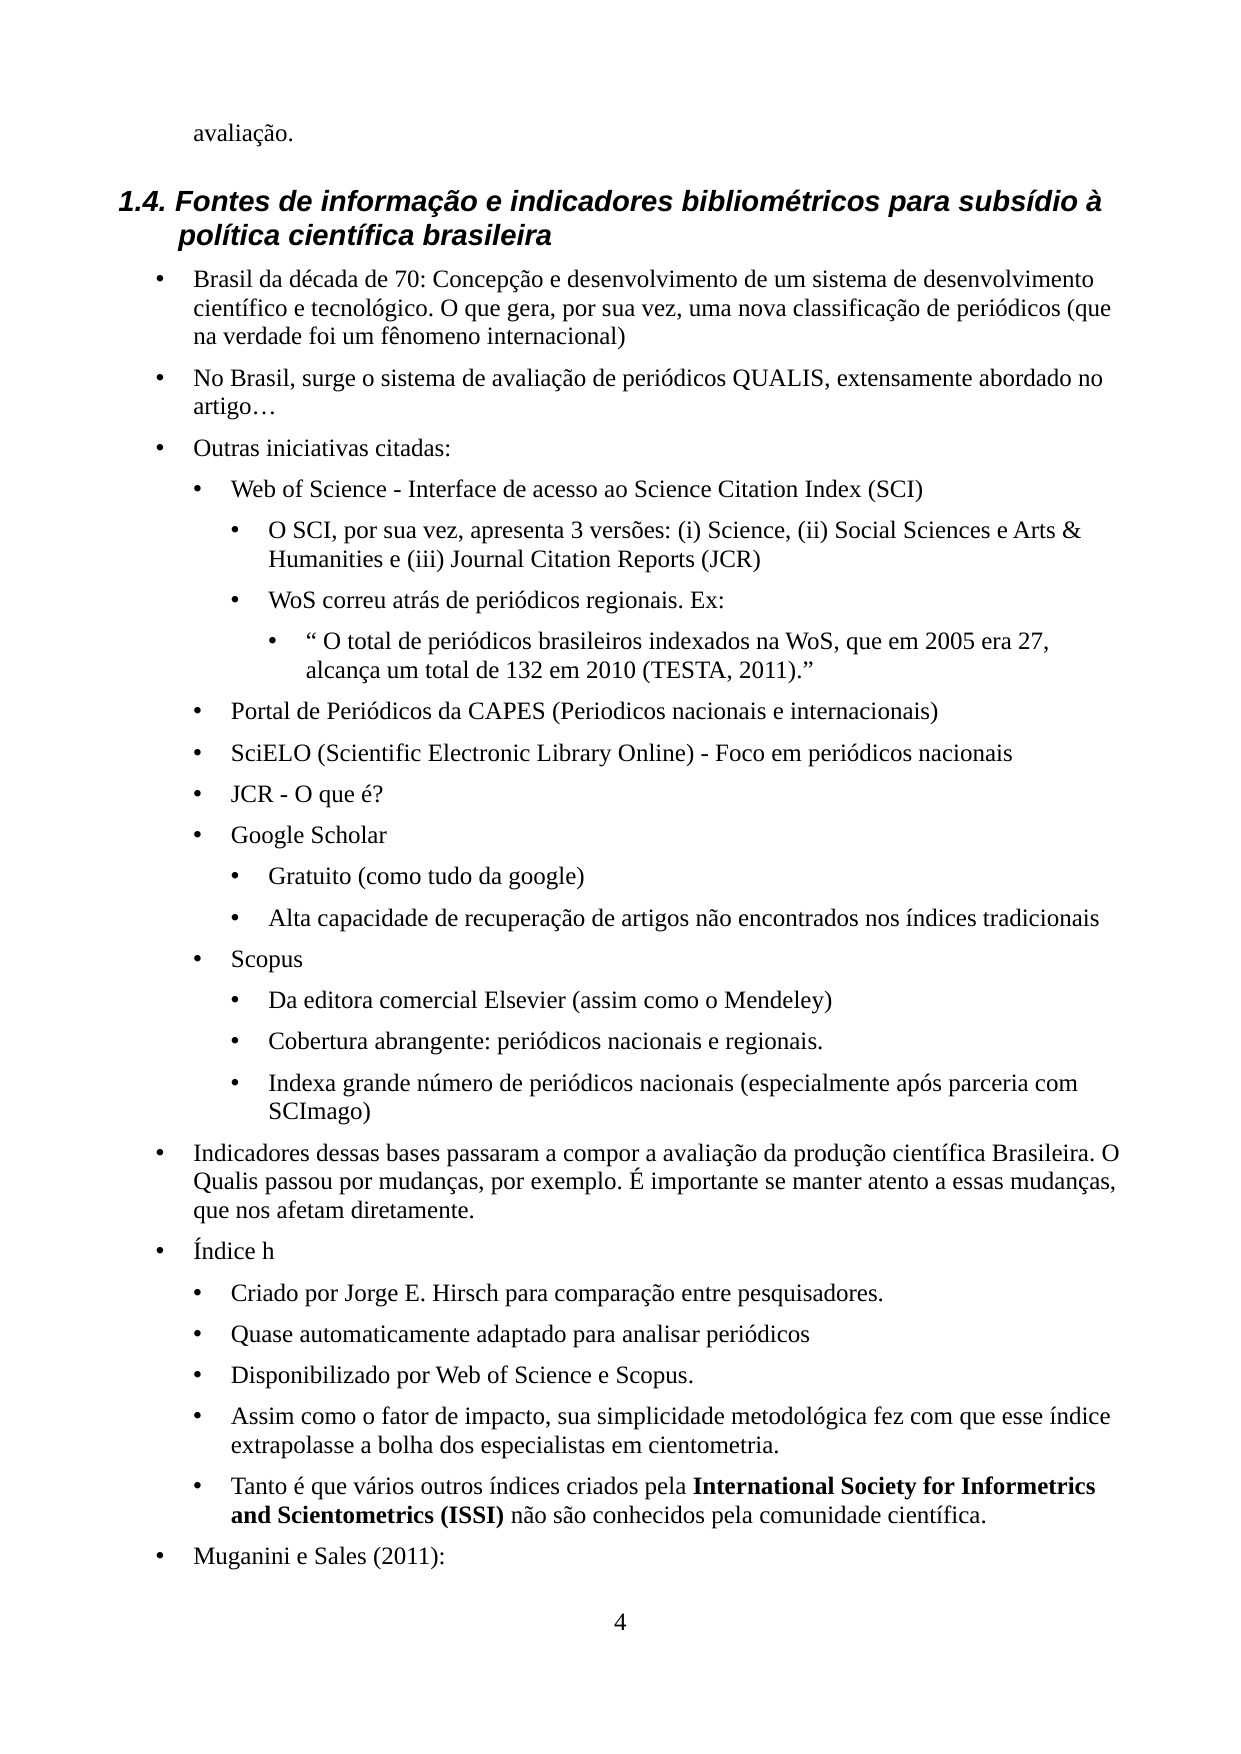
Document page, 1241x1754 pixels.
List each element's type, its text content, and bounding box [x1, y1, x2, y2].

subtitle Fontes de informação e indicadores bibliométricos para subsídio à política científica brasileira [118, 184, 1122, 251]
list Quase automaticamente adaptado para analisar periódicos [193, 1319, 1122, 1348]
list avaliação. [156, 118, 1122, 147]
list Tanto é que vários outros índices criados pela International Society for Informetrics and Scientometrics (ISSI) não são conhecidos pela comunidade científica. [193, 1471, 1122, 1529]
list “ O total de periódicos brasileiros indexados na WoS, que em 2005 era 27, alcança um total de 132 em 2010 (TESTA, 2011).” [268, 626, 1122, 684]
list Portal de Periódicos da CAPES (Periodicos nacionais e internacionais) [193, 696, 1122, 725]
list Gratuito (como tudo da google) [231, 861, 1122, 890]
list No Brasil, surge o sistema de avaliação de periódicos QUALIS, extensamente abordado no artigo… [156, 363, 1122, 420]
list SciELO (Scientific Electronic Library Online) - Foco em periódicos nacionais [193, 738, 1122, 766]
list Da editora comercial Elsevier (assim como o Mendeley) [231, 985, 1122, 1014]
list O SCI, por sua vez, apresenta 3 versões: (i) Science, (ii) Social Sciences e Arts & Humanities e (iii) Journal Citation Reports (JCR) [231, 515, 1122, 573]
list JCR - O que é? [193, 779, 1122, 808]
list Muganini e Sales (2011): [156, 1541, 1122, 1570]
list Disponibilizado por Web of Science e Scopus. [193, 1360, 1122, 1389]
list Outras iniciativas citadas: [156, 433, 1122, 461]
list Cobertura abrangente: periódicos nacionais e regionais. [231, 1026, 1122, 1055]
list Scopus [193, 944, 1122, 973]
list Alta capacidade de recuperação de artigos não encontrados nos índices tradicionais [231, 903, 1122, 931]
list Google Scholar [193, 820, 1122, 849]
list Web of Science - Interface de acesso ao Science Citation Index (SCI) [193, 474, 1122, 503]
list Índice h [156, 1236, 1122, 1265]
list Indexa grande número de periódicos nacionais (especialmente após parceria com SCImago) [231, 1068, 1122, 1125]
list Assim como o fator de impacto, sua simplicidade metodológica fez com que esse índice extrapolasse a bolha dos especialistas em cientometria. [193, 1401, 1122, 1459]
list WoS correu atrás de periódicos regionais. Ex: [231, 585, 1122, 614]
list Criado por Jorge E. Hirsch para comparação entre pesquisadores. [193, 1278, 1122, 1306]
list Indicadores dessas bases passaram a compor a avaliação da produção científica Brasileira. O Qualis passou por mudanças, por exemplo. É importante se manter atento a essas mudanças, que nos afetam diretamente. [156, 1138, 1122, 1224]
list Brasil da década de 70: Concepção e desenvolvimento de um sistema de desenvolvimento científico e tecnológico. O que gera, por sua vez, uma nova classificação de periódicos (que na verdade foi um fênomeno internacional) [156, 264, 1122, 350]
